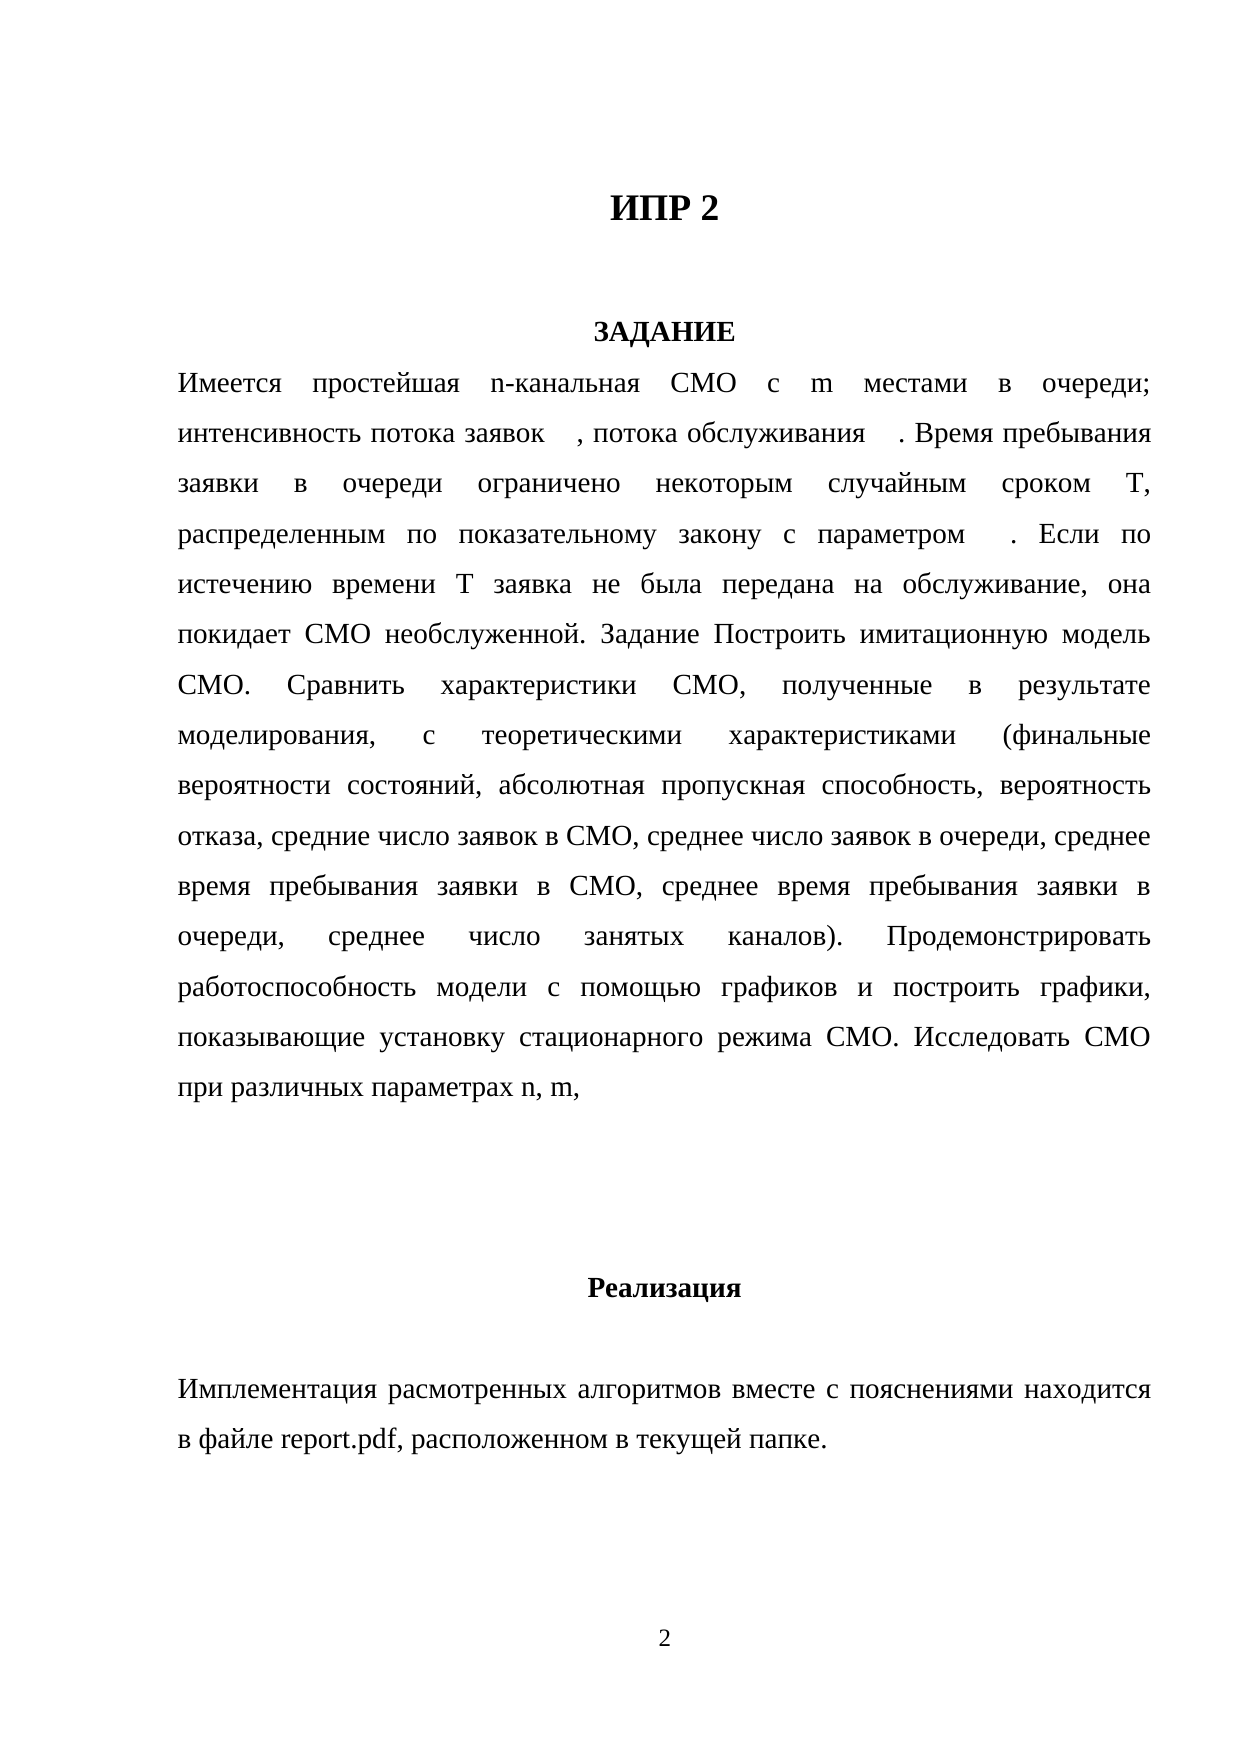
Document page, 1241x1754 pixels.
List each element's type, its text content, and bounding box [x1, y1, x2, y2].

text Имеется простейшая n-канальная СМО с m местами в очереди; интенсивность потока заявок , потока обслуживания . Время пребывания заявки в очереди ограничено некоторым случайным сроком T, распределенным по показательному закону с параметром . Если по истечению времени T заявка не была передана на обслуживание, она покидает СМО необслуженной. Задание Построить имитационную модель СМО. Сравнить характеристики СМО, полученные в результате моделирования, с теоретическими характеристиками (финальные вероятности состояний, абсолютная пропускная способность, вероятность отказа, средние число заявок в СМО, среднее число заявок в очереди, среднее время пребывания заявки в СМО, среднее время пребывания заявки в очереди, среднее число занятых каналов). Продемонстрировать работоспособность модели с помощью графиков и построить графики, показывающие установку стационарного режима СМО. Исследовать СМО при различных параметрах n, m, [177, 365, 1152, 1103]
text ИПР 2 [177, 185, 1152, 228]
text Имплементация расмотренных алгоритмов вместе с пояснениями находится в файле report.pdf, расположенном в текущей папке. [177, 1371, 1152, 1455]
text ЗАДАНИЕ [177, 314, 1152, 348]
text Реализация [177, 1271, 1152, 1304]
